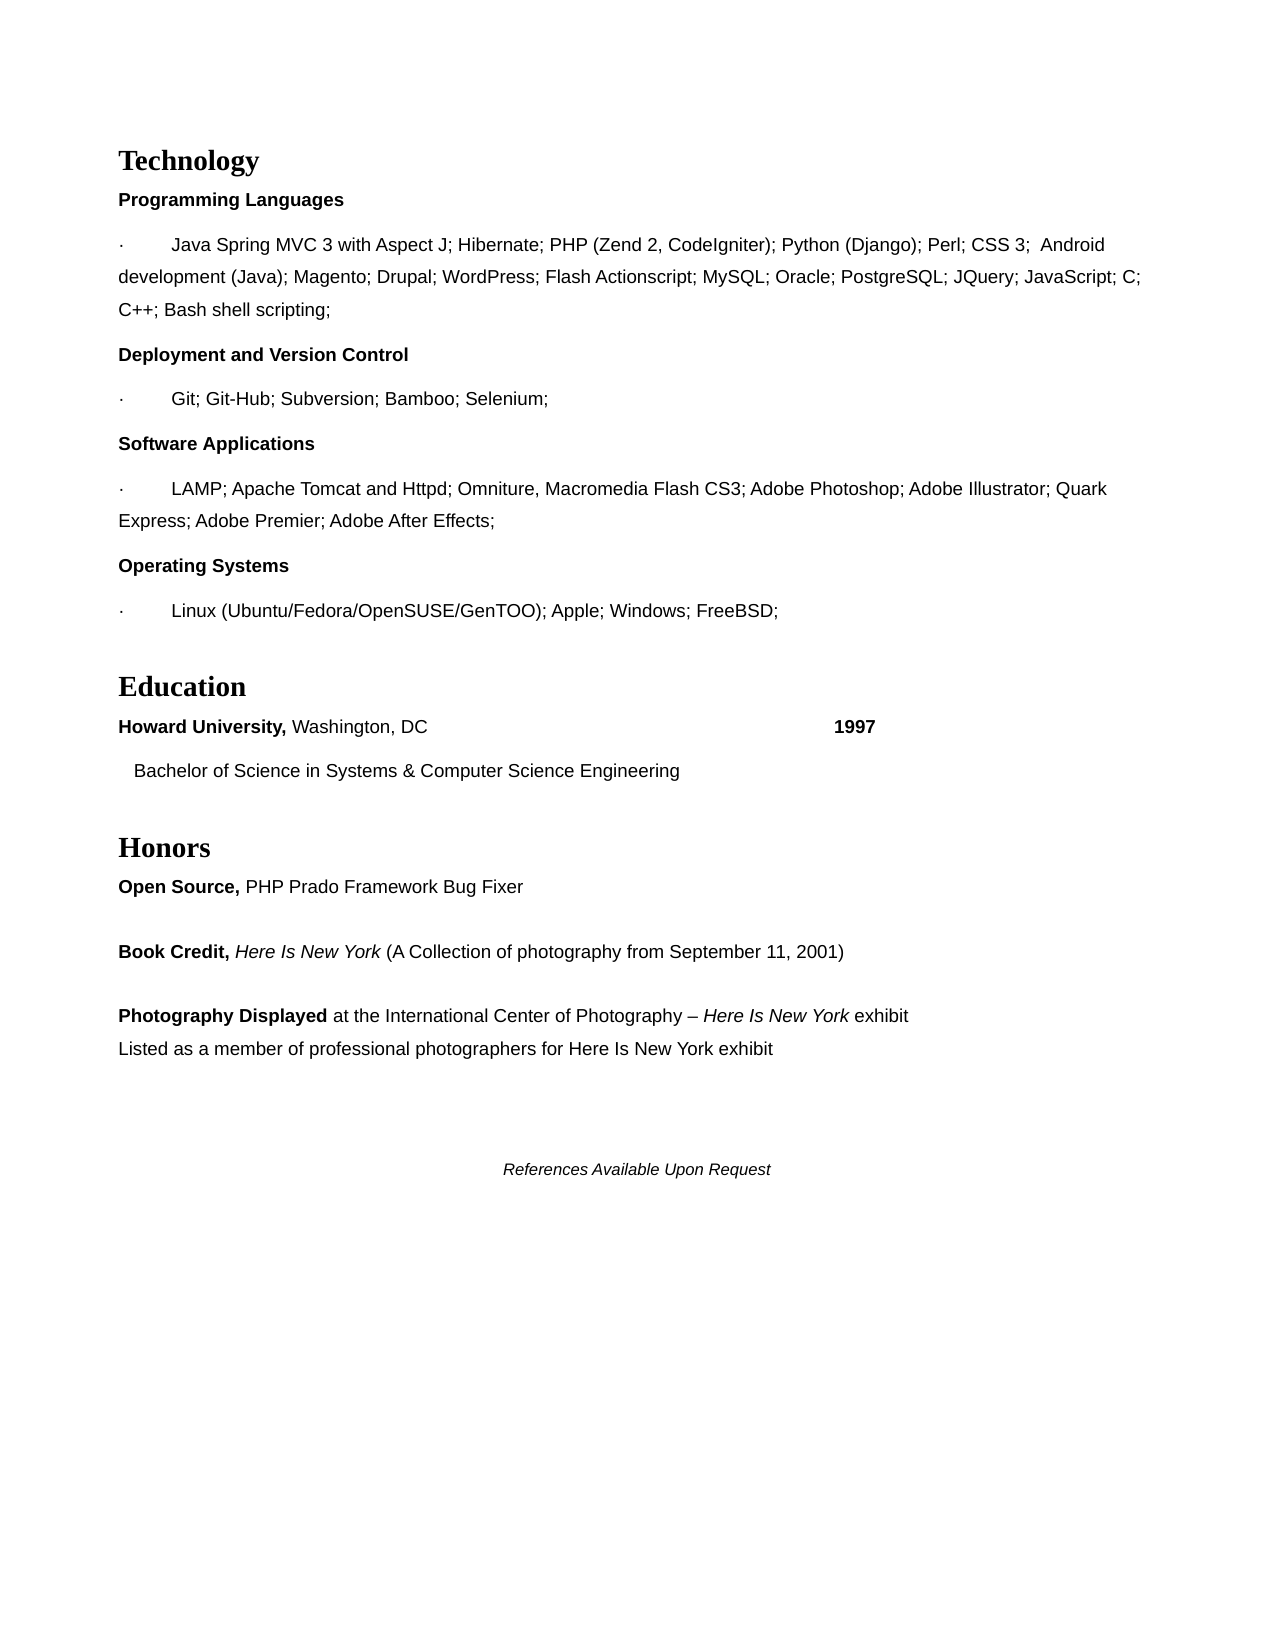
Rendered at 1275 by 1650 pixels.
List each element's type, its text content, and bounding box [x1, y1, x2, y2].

text Programming Languages [118, 189, 1157, 211]
text · LAMP; Apache Tomcat and Httpd; Omniture, Macromedia Flash CS3; Adobe Photoshop; Adobe Illustrator; Quark Express; Adobe Premier; Adobe After Effects; [118, 478, 1157, 532]
text References Available Upon Request [118, 1159, 1157, 1178]
text Book Credit, Here Is New York (A Collection of photography from September 11, 2001) [118, 941, 1157, 962]
text Listed as a member of professional photographers for Here Is New York exhibit [118, 1037, 1157, 1059]
text Bachelor of Science in Systems & Computer Science Engineering [118, 760, 1157, 782]
text Howard University, Washington, DC 1997 [118, 715, 1157, 737]
text Software Applications [118, 433, 1157, 454]
text Open Source, PHP Prado Framework Bug Fixer [118, 876, 1157, 898]
subtitle Honors [118, 830, 1157, 863]
text · Git; Git-Hub; Subversion; Bamboo; Selenium; [118, 388, 1157, 410]
subtitle Technology [118, 143, 1157, 177]
subtitle Education [118, 669, 1157, 703]
text Operating Systems [118, 555, 1157, 576]
text · Linux (Ubuntu/Fedora/OpenSUSE/GenTOO); Apple; Windows; FreeBSD; [118, 599, 1157, 621]
text Deployment and Version Control [118, 343, 1157, 365]
text · Java Spring MVC 3 with Aspect J; Hibernate; PHP (Zend 2, CodeIgniter); Python (Django); Perl; CSS 3; Android development (Java); Magento; Drupal; WordPress; Flash Actionscript; MySQL; Oracle; PostgreSQL; JQuery; JavaScript; C; C++; Bash shell scripting; [118, 234, 1157, 320]
text Photography Displayed at the International Center of Photography – Here Is New York exhibit [118, 1005, 1157, 1027]
